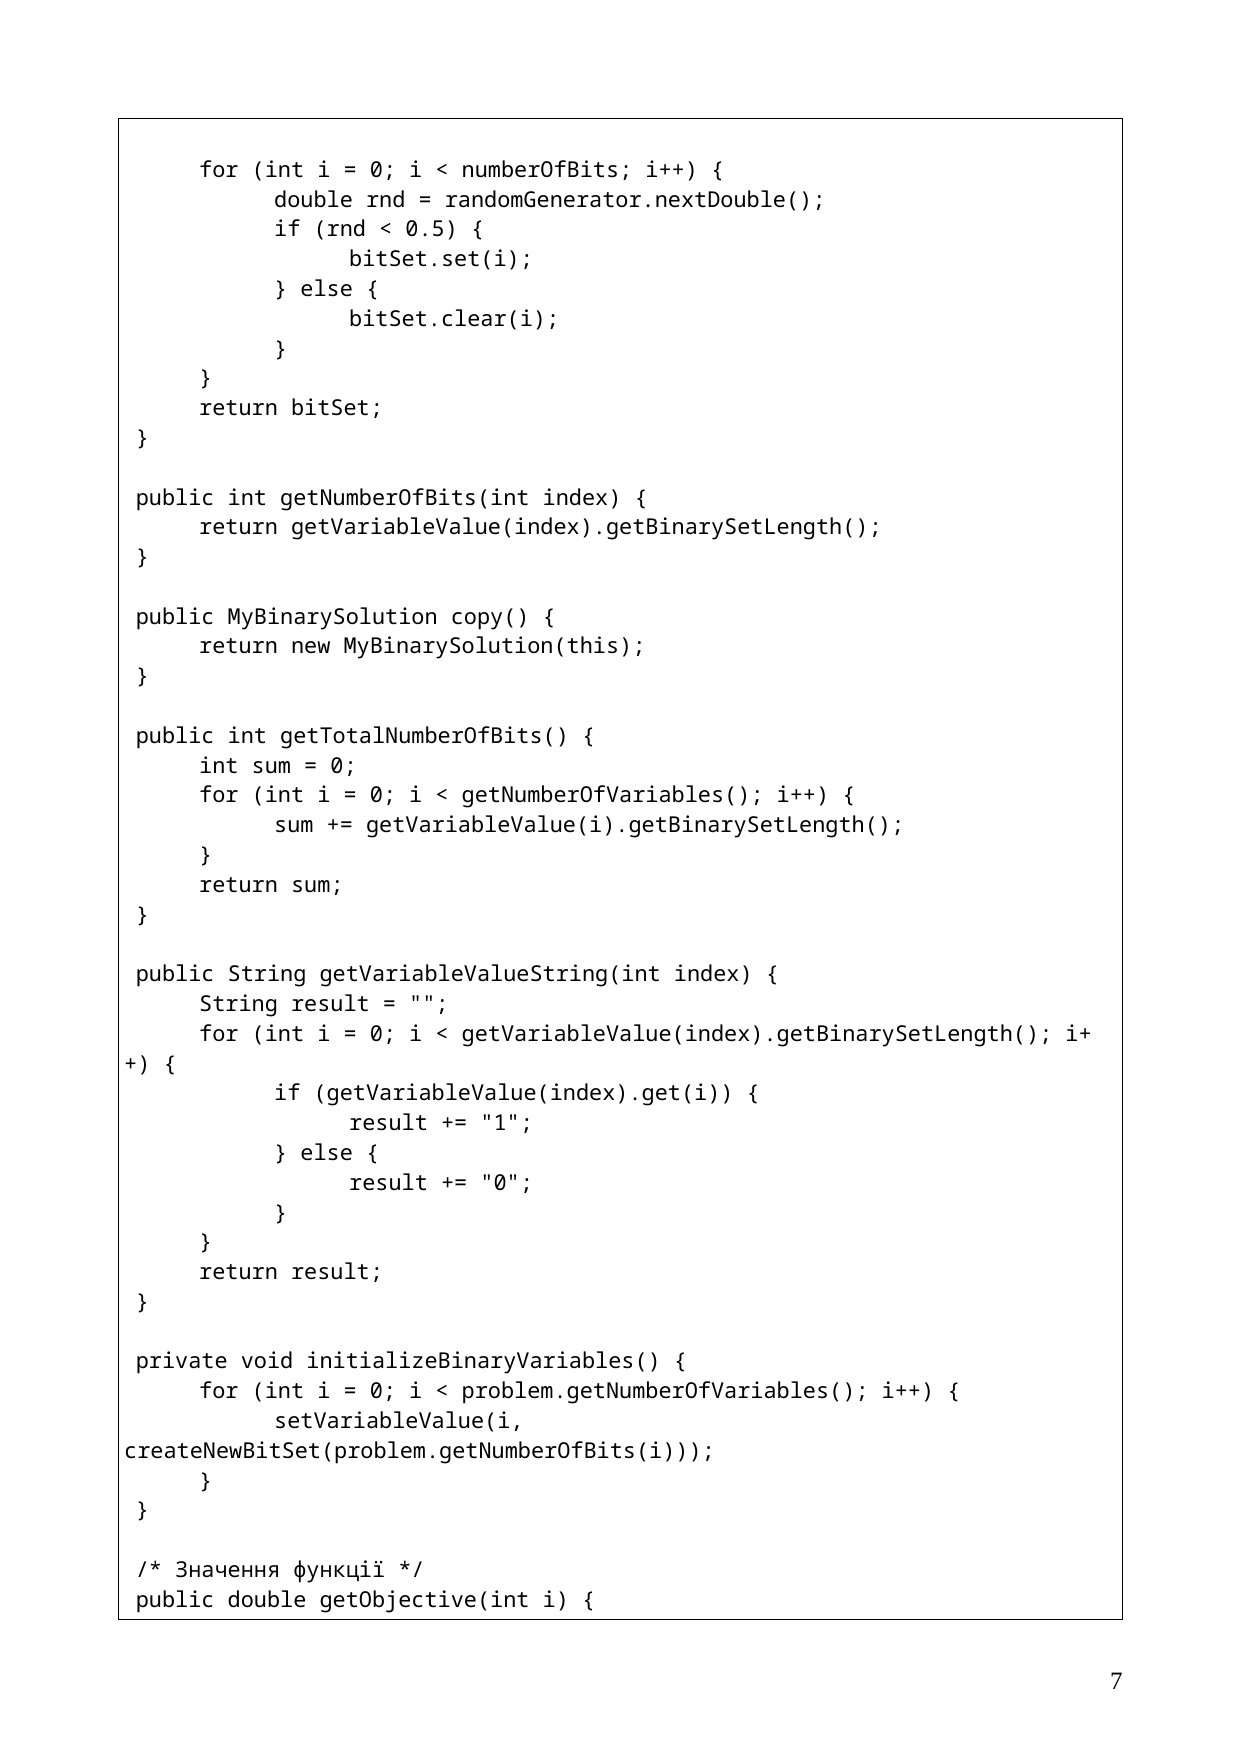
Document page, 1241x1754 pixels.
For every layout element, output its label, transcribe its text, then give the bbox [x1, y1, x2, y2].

table_cell for (int i = 0; i < numberOfBits; i++) { double rnd = randomGenerator.nextDouble(); if (rnd < 0.5) { bitSet.set(i); } else { bitSet.clear(i); } } return bitSet; } public int getNumberOfBits(int index) { return getVariableValue(index).getBinarySetLength(); } public MyBinarySolution copy() { return new MyBinarySolution(this); } public int getTotalNumberOfBits() { int sum = 0; for (int i = 0; i < getNumberOfVariables(); i++) { sum += getVariableValue(i).getBinarySetLength(); } return sum; } public String getVariableValueString(int index) { String result = ""; for (int i = 0; i < getVariableValue(index).getBinarySetLength(); i++) { if (getVariableValue(index).get(i)) { result += "1"; } else { result += "0"; } } return result; } private void initializeBinaryVariables() { for (int i = 0; i < problem.getNumberOfVariables(); i++) { setVariableValue(i, createNewBitSet(problem.getNumberOfBits(i))); } } /* Значення функції */ public double getObjective(int i) { [119, 119, 1122, 1619]
